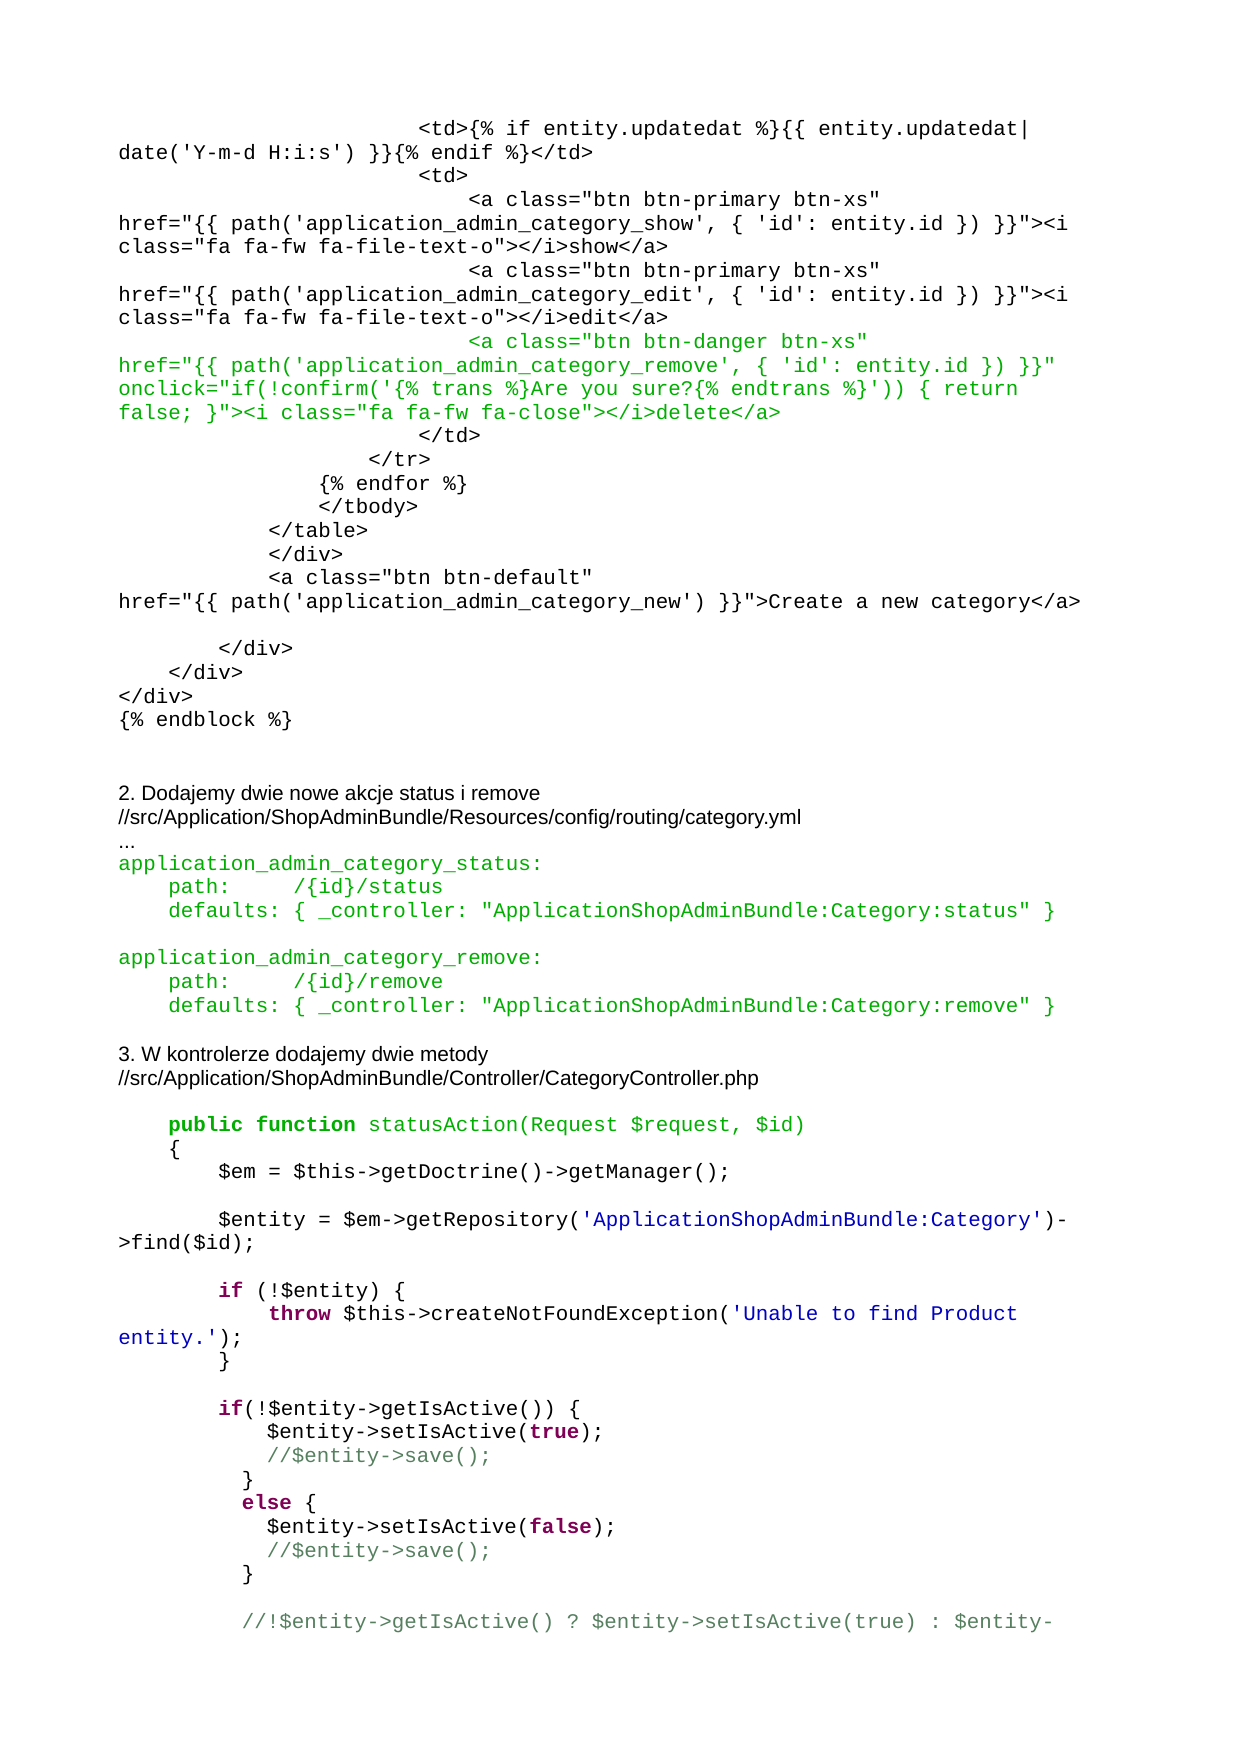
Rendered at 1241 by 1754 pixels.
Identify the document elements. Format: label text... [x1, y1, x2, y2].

text } [118, 1469, 1122, 1492]
text </div> [118, 686, 1122, 709]
text </div> [118, 638, 1122, 662]
text <a class="btn btn-danger btn-xs" href="{{ path('application_admin_category_remove', { 'id': entity.id }) }}" onclick="if(!confirm('{% trans %}Are you sure?{% endtrans %}')) { return false; }"><i class="fa fa-fw fa-close"></i>delete</a> [118, 331, 1122, 426]
text <a class="btn btn-primary btn-xs" href="{{ path('application_admin_category_show', { 'id': entity.id }) }}"><i class="fa fa-fw fa-file-text-o"></i>show</a> [118, 189, 1122, 260]
text {% endblock %} [118, 709, 1122, 733]
text defaults: { _controller: "ApplicationShopAdminBundle:Category:remove" } [118, 994, 1122, 1018]
text <td> [118, 165, 1122, 189]
text <a class="btn btn-primary btn-xs" href="{{ path('application_admin_category_edit', { 'id': entity.id }) }}"><i class="fa fa-fw fa-file-text-o"></i>edit</a> [118, 260, 1122, 331]
text <a class="btn btn-default" href="{{ path('application_admin_category_new') }}">Create a new category</a> [118, 567, 1122, 615]
text //!$entity->getIsActive() ? $entity->setIsActive(true) : $entity- [118, 1611, 1122, 1634]
text } [118, 1351, 1122, 1374]
text </div> [118, 662, 1122, 686]
text application_admin_category_status: [118, 853, 1122, 876]
text $entity->setIsActive(true); [118, 1421, 1122, 1445]
text </tr> [118, 449, 1122, 473]
text </td> [118, 426, 1122, 449]
text //$entity->save(); [118, 1445, 1122, 1469]
text } [118, 1563, 1122, 1587]
text //src/Application/ShopAdminBundle/Resources/config/routing/category.yml [118, 805, 1122, 829]
text if(!$entity->getIsActive()) { [118, 1398, 1122, 1421]
text { [118, 1138, 1122, 1161]
text if (!$entity) { [118, 1279, 1122, 1303]
text $entity = $em->getRepository('ApplicationShopAdminBundle:Category')->find($id); [118, 1209, 1122, 1256]
text <td>{% if entity.updatedat %}{{ entity.updatedat|date('Y-m-d H:i:s') }}{% endif %}</td> [118, 118, 1122, 165]
text 3. W kontrolerze dodajemy dwie metody [118, 1042, 1122, 1066]
text application_admin_category_remove: [118, 947, 1122, 971]
text </div> [118, 544, 1122, 567]
text //src/Application/ShopAdminBundle/Controller/CategoryController.php [118, 1066, 1122, 1090]
text {% endfor %} [118, 473, 1122, 496]
text </table> [118, 520, 1122, 544]
text $em = $this->getDoctrine()->getManager(); [118, 1161, 1122, 1185]
text else { [118, 1492, 1122, 1516]
text path: /{id}/remove [118, 971, 1122, 994]
text ... [118, 829, 1122, 853]
text $entity->setIsActive(false); [118, 1516, 1122, 1540]
text //$entity->save(); [118, 1540, 1122, 1563]
text 2. Dodajemy dwie nowe akcje status i remove [118, 781, 1122, 805]
text throw $this->createNotFoundException('Unable to find Product entity.'); [118, 1303, 1122, 1351]
text public function statusAction(Request $request, $id) [118, 1114, 1122, 1138]
text defaults: { _controller: "ApplicationShopAdminBundle:Category:status" } [118, 900, 1122, 924]
text </tbody> [118, 496, 1122, 520]
text path: /{id}/status [118, 876, 1122, 900]
